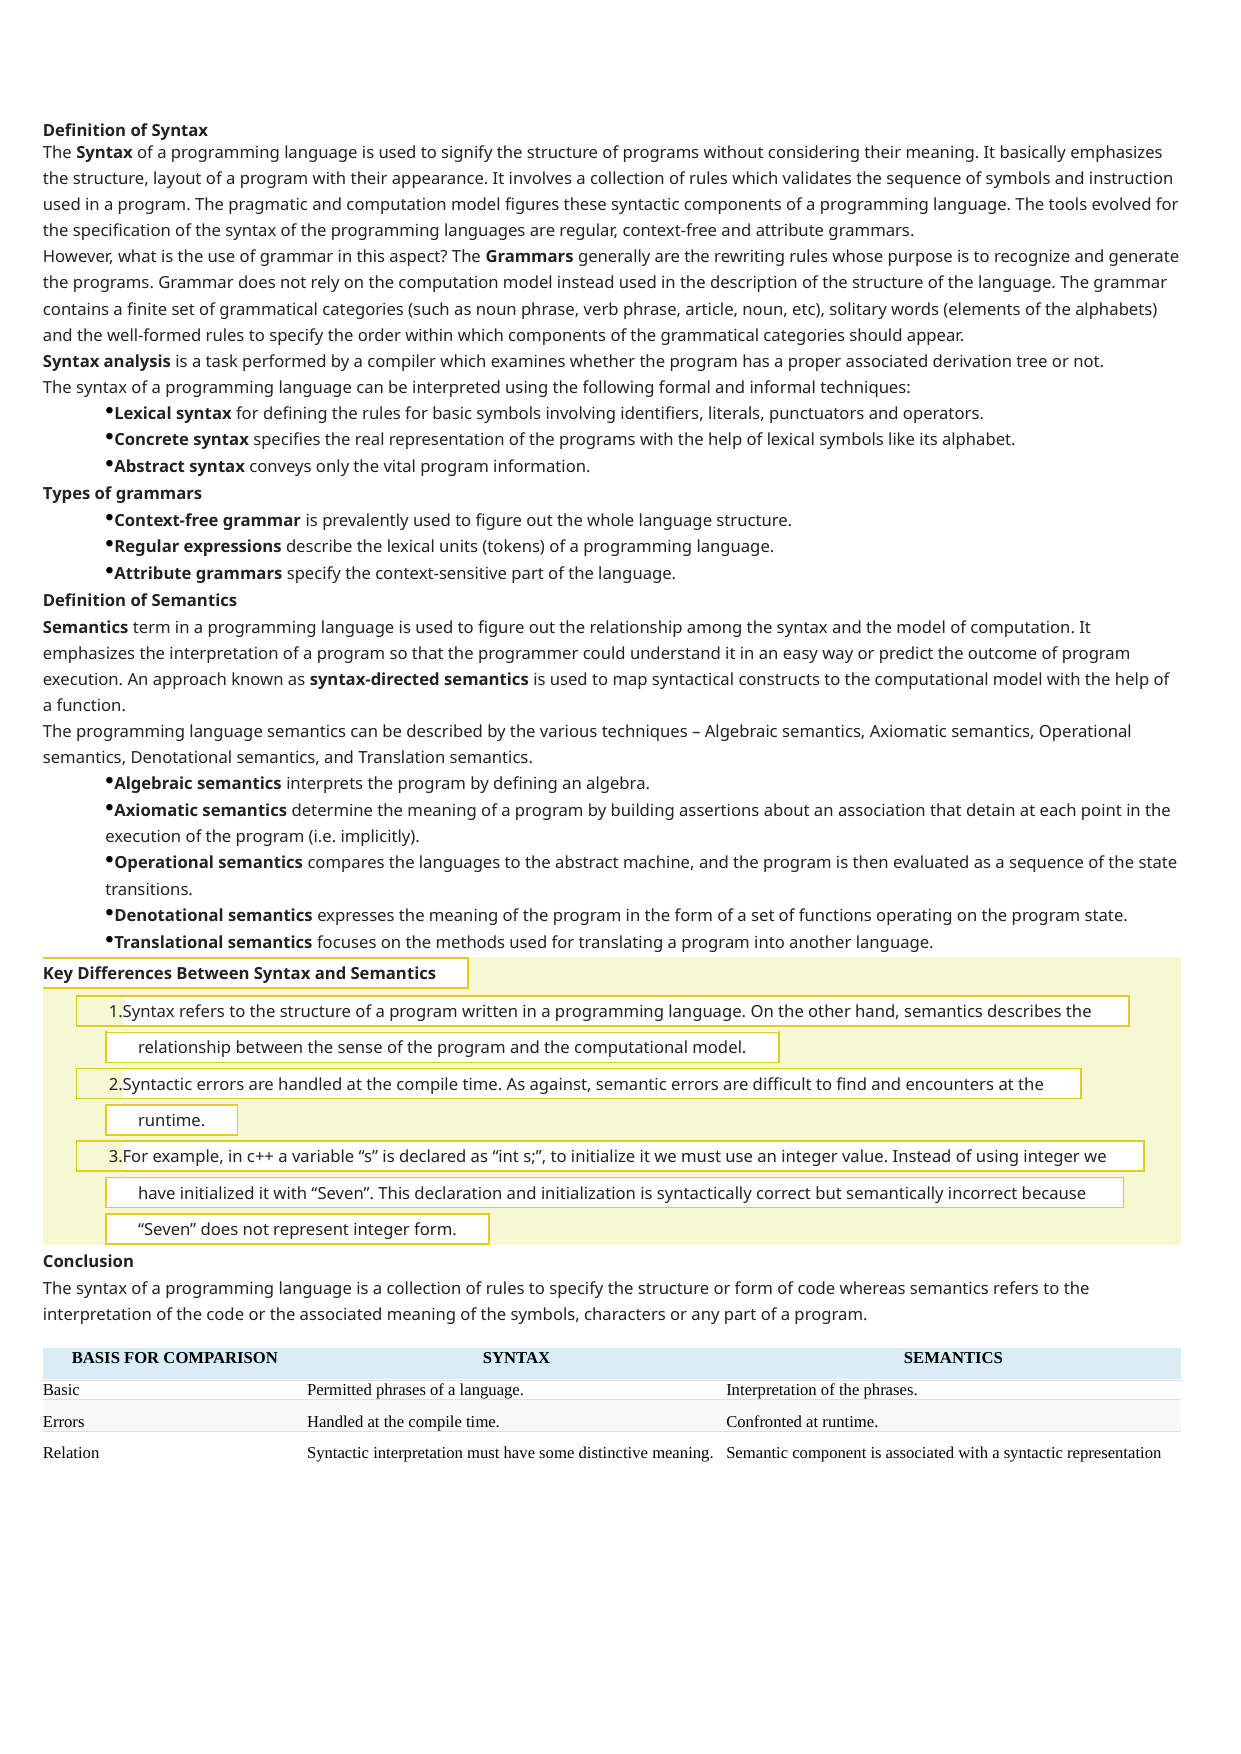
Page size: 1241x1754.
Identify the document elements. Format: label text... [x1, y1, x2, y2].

subtitle Definition of Semantics [43, 588, 1181, 611]
table_cell Relation [43, 1432, 307, 1462]
subtitle [469, 957, 1181, 989]
text The Syntax of a programming language is used to signify the structure of programs without considering their meaning. It basically emphasizes the structure, layout of a program with their appearance. It involves a collection of rules which validates the sequence of symbols and instruction used in a program. The pragmatic and computation model figures these syntactic components of a programming language. The tools evolved for the specification of the syntax of the programming languages are regular, context-free and attribute grammars. [43, 141, 1181, 242]
table_cell Basic [43, 1381, 307, 1399]
table_cell Syntactic interpretation must have some distinctive meaning. [307, 1432, 726, 1462]
table_header SEMANTICS [726, 1348, 1181, 1379]
text The syntax of a programming language can be interpreted using the following formal and informal techniques: [43, 375, 1181, 398]
table_cell Handled at the compile time. [307, 1400, 726, 1431]
table_cell Semantic component is associated with a syntactic representation [726, 1432, 1181, 1462]
list Algebraic semantics interprets the program by defining an algebra. [43, 772, 1181, 795]
list Lexical syntax for defining the rules for basic symbols involving identifiers, literals, punctuators and operators. [43, 401, 1181, 424]
list Abstract syntax conveys only the vital program information. [43, 454, 1181, 478]
subtitle Types of grammars [43, 481, 1181, 504]
text The programming language semantics can be described by the various techniques – Algebraic semantics, Axiomatic semantics, Operational semantics, Denotational semantics, and Translation semantics. [43, 720, 1181, 768]
list Denotational semantics expresses the meaning of the program in the form of a set of functions operating on the program state. [43, 904, 1181, 927]
subtitle Conclusion [43, 1249, 1181, 1272]
list Translational semantics focuses on the methods used for translating a program into another language. [43, 930, 1181, 954]
text Syntax analysis is a task performed by a compiler which examines whether the program has a proper associated derivation tree or not. [43, 349, 1181, 372]
list Concrete syntax specifies the real representation of the programs with the help of lexical symbols like its alphabet. [43, 428, 1181, 451]
subtitle Definition of Syntax [43, 118, 1181, 141]
table_header BASIS FOR COMPARISON [43, 1348, 307, 1379]
list Regular expressions describe the lexical units (tokens) of a programming language. [43, 535, 1181, 558]
table_cell Interpretation of the phrases. [726, 1381, 1181, 1399]
list Operational semantics compares the languages to the abstract machine, and the program is then evaluated as a sequence of the state transitions. [43, 851, 1181, 900]
list Axiomatic semantics determine the meaning of a program by building assertions about an association that detain at each point in the execution of the program (i.e. implicitly). [43, 798, 1181, 848]
text Semantics term in a programming language is used to figure out the relationship among the syntax and the model of computation. It emphasizes the interpretation of a program so that the programmer could understand it in an easy way or predict the outcome of program execution. An approach known as syntax-directed semantics is used to map syntactical constructs to the computational model with the help of a function. [43, 616, 1181, 716]
list Attribute grammars specify the context-sensitive part of the language. [43, 562, 1181, 585]
table_header SYNTAX [307, 1348, 726, 1379]
text However, what is the use of grammar in this aspect? The Grammars generally are the rewriting rules whose purpose is to recognize and generate the programs. Grammar does not rely on the computation model instead used in the description of the structure of the language. The grammar contains a finite set of grammatical categories (such as noun phrase, verb phrase, article, noun, etc), solitary words (elements of the alphabets) and the well-formed rules to specify the order within which components of the grammatical categories should appear. [43, 245, 1181, 346]
list For example, in c++ a variable “s” is declared as “int s;”, to initialize it we must use an integer value. Instead of using integer we have initialized it with “Seven”. This declaration and initialization is syntactically correct but semantically incorrect because “Seven” does not represent integer form. [76, 1140, 1181, 1245]
table_cell Confronted at runtime. [726, 1400, 1181, 1431]
text The syntax of a programming language is a collection of rules to specify the structure or form of code whereas semantics refers to the interpretation of the code or the associated meaning of the symbols, characters or any part of a program. [43, 1277, 1181, 1325]
table_cell Permitted phrases of a language. [307, 1381, 726, 1399]
subtitle Key Differences Between Syntax and Semantics [43, 959, 467, 987]
list Syntactic errors are handled at the compile time. As against, semantic errors are difficult to find and encounters at the runtime. [76, 1068, 1181, 1136]
list Context-free grammar is prevalently used to figure out the whole language structure. [43, 508, 1181, 532]
list Syntax refers to the structure of a program written in a programming language. On the other hand, semantics describes the relationship between the sense of the program and the computational model. [76, 995, 1181, 1063]
table_cell Errors [43, 1400, 307, 1431]
